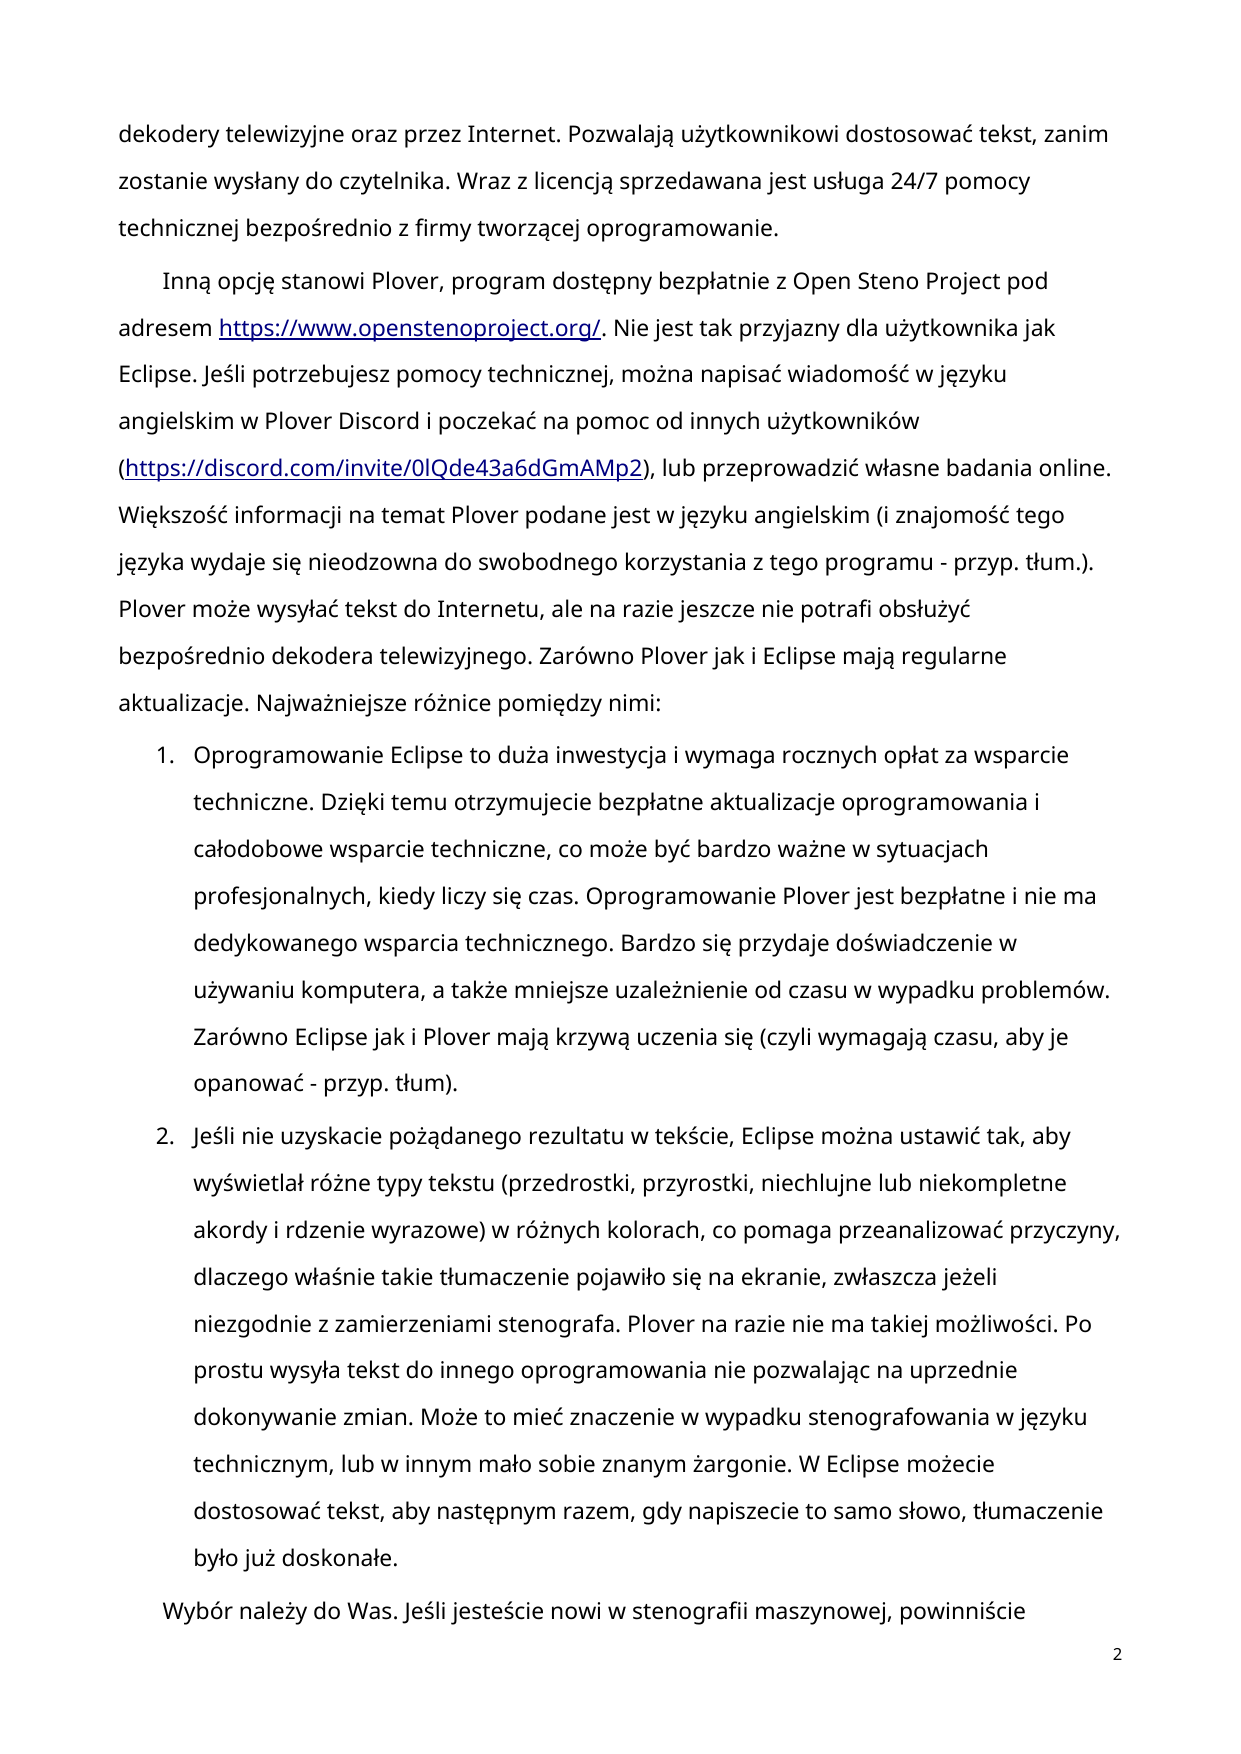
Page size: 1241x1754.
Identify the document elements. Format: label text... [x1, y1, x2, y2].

text dekodery telewizyjne oraz przez Internet. Pozwalają użytkownikowi dostosować tekst, zanim zostanie wysłany do czytelnika. Wraz z licencją sprzedawana jest usługa 24/7 pomocy technicznej bezpośrednio z firmy tworzącej oprogramowanie. [118, 118, 1122, 243]
list Jeśli nie uzyskacie pożądanego rezultatu w tekście, Eclipse można ustawić tak, aby wyświetlał różne typy tekstu (przedrostki, przyrostki, niechlujne lub niekompletne akordy i rdzenie wyrazowe) w różnych kolorach, co pomaga przeanalizować przyczyny, dlaczego właśnie takie tłumaczenie pojawiło się na ekranie, zwłaszcza jeżeli niezgodnie z zamierzeniami stenografa. Plover na razie nie ma takiej możliwości. Po prostu wysyła tekst do innego oprogramowania nie pozwalając na uprzednie dokonywanie zmian. Może to mieć znaczenie w wypadku stenografowania w języku technicznym, lub w innym mało sobie znanym żargonie. W Eclipse możecie dostosować tekst, aby następnym razem, gdy napiszecie to samo słowo, tłumaczenie było już doskonałe. [156, 1120, 1122, 1573]
text Wybór należy do Was. Jeśli jesteście nowi w stenografii maszynowej, powinniście [118, 1594, 1122, 1626]
text Inną opcję stanowi Plover, program dostępny bezpłatnie z Open Steno Project pod adresem https://www.openstenoproject.org/. Nie jest tak przyjazny dla użytkownika jak Eclipse. Jeśli potrzebujesz pomocy technicznej, można napisać wiadomość w języku angielskim w Plover Discord i poczekać na pomoc od innych użytkowników (https://discord.com/invite/0lQde43a6dGmAMp2), lub przeprowadzić własne badania online. Większość informacji na temat Plover podane jest w języku angielskim (i znajomość tego języka wydaje się nieodzowna do swobodnego korzystania z tego programu - przyp. tłum.). Plover może wysyłać tekst do Internetu, ale na razie jeszcze nie potrafi obsłużyć bezpośrednio dekodera telewizyjnego. Zarówno Plover jak i Eclipse mają regularne aktualizacje. Najważniejsze różnice pomiędzy nimi: [118, 264, 1122, 718]
list Oprogramowanie Eclipse to duża inwestycja i wymaga rocznych opłat za wsparcie techniczne. Dzięki temu otrzymujecie bezpłatne aktualizacje oprogramowania i całodobowe wsparcie techniczne, co może być bardzo ważne w sytuacjach profesjonalnych, kiedy liczy się czas. Oprogramowanie Plover jest bezpłatne i nie ma dedykowanego wsparcia technicznego. Bardzo się przydaje doświadczenie w używaniu komputera, a także mniejsze uzależnienie od czasu w wypadku problemów. Zarówno Eclipse jak i Plover mają krzywą uczenia się (czyli wymagają czasu, aby je opanować - przyp. tłum). [156, 739, 1122, 1098]
